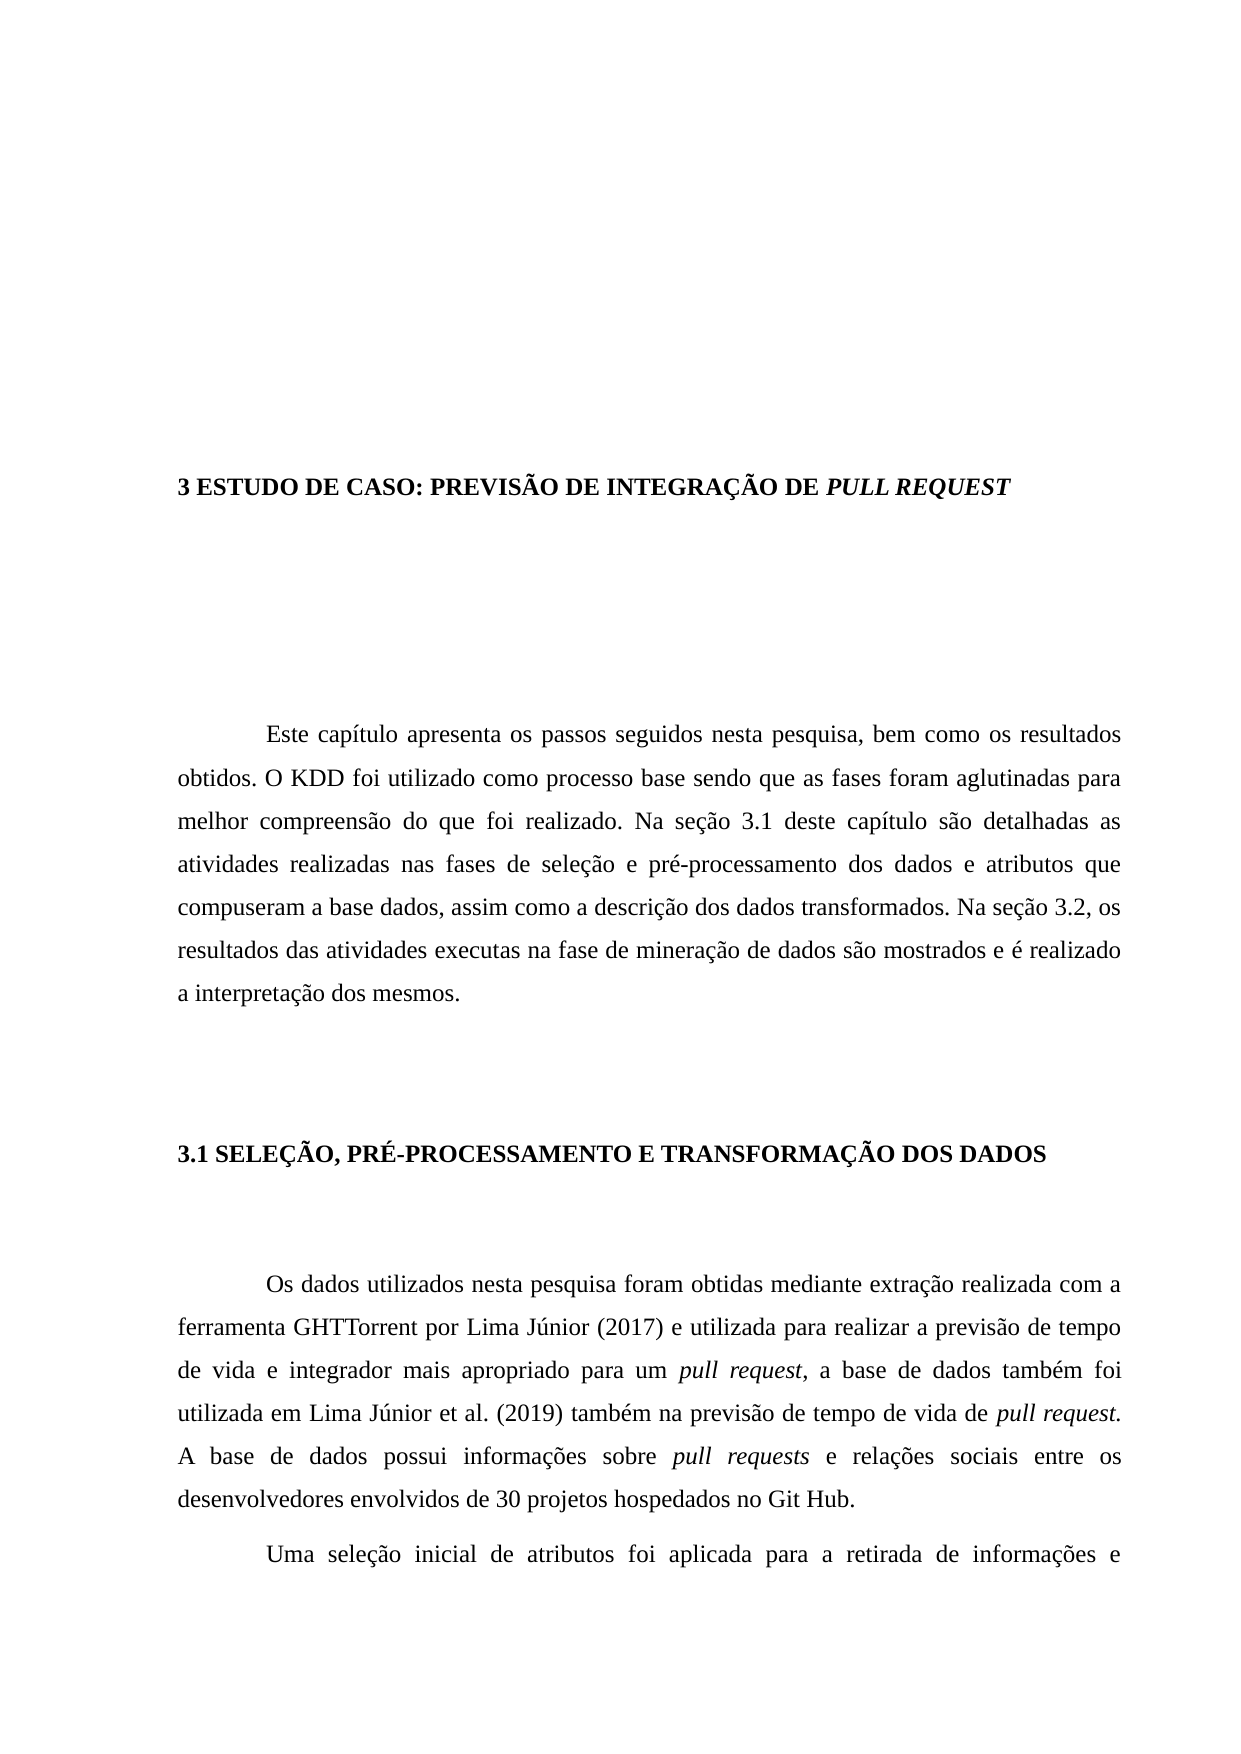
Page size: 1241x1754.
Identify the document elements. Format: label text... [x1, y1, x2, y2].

text Uma seleção inicial de atributos foi aplicada para a retirada de informações e [177, 1539, 1122, 1568]
text Este capítulo apresenta os passos seguidos nesta pesquisa, bem como os resultados obtidos. O KDD foi utilizado como processo base sendo que as fases foram aglutinadas para melhor compreensão do que foi realizado. Na seção 3.1 deste capítulo são detalhadas as atividades realizadas nas fases de seleção e pré-processamento dos dados e atributos que compuseram a base dados, assim como a descrição dos dados transformados. Na seção 3.2, os resultados das atividades executas na fase de mineração de dados são mostrados e é realizado a interpretação dos mesmos. [177, 719, 1122, 1007]
text 3.1 Seleção, Pré-processamento e Transformação dos dados [177, 1139, 1122, 1168]
text 3 Estudo de Caso: Previsão de Integração de Pull Request [177, 472, 1122, 501]
text Os dados utilizados nesta pesquisa foram obtidas mediante extração realizada com a ferramenta GHTTorrent por Lima Júnior (2017) e utilizada para realizar a previsão de tempo de vida e integrador mais apropriado para um pull request, a base de dados também foi utilizada em Lima Júnior et al. (2019) também na previsão de tempo de vida de pull request. A base de dados possui informações sobre pull requests e relações sociais entre os desenvolvedores envolvidos de 30 projetos hospedados no Git Hub. [177, 1269, 1122, 1513]
